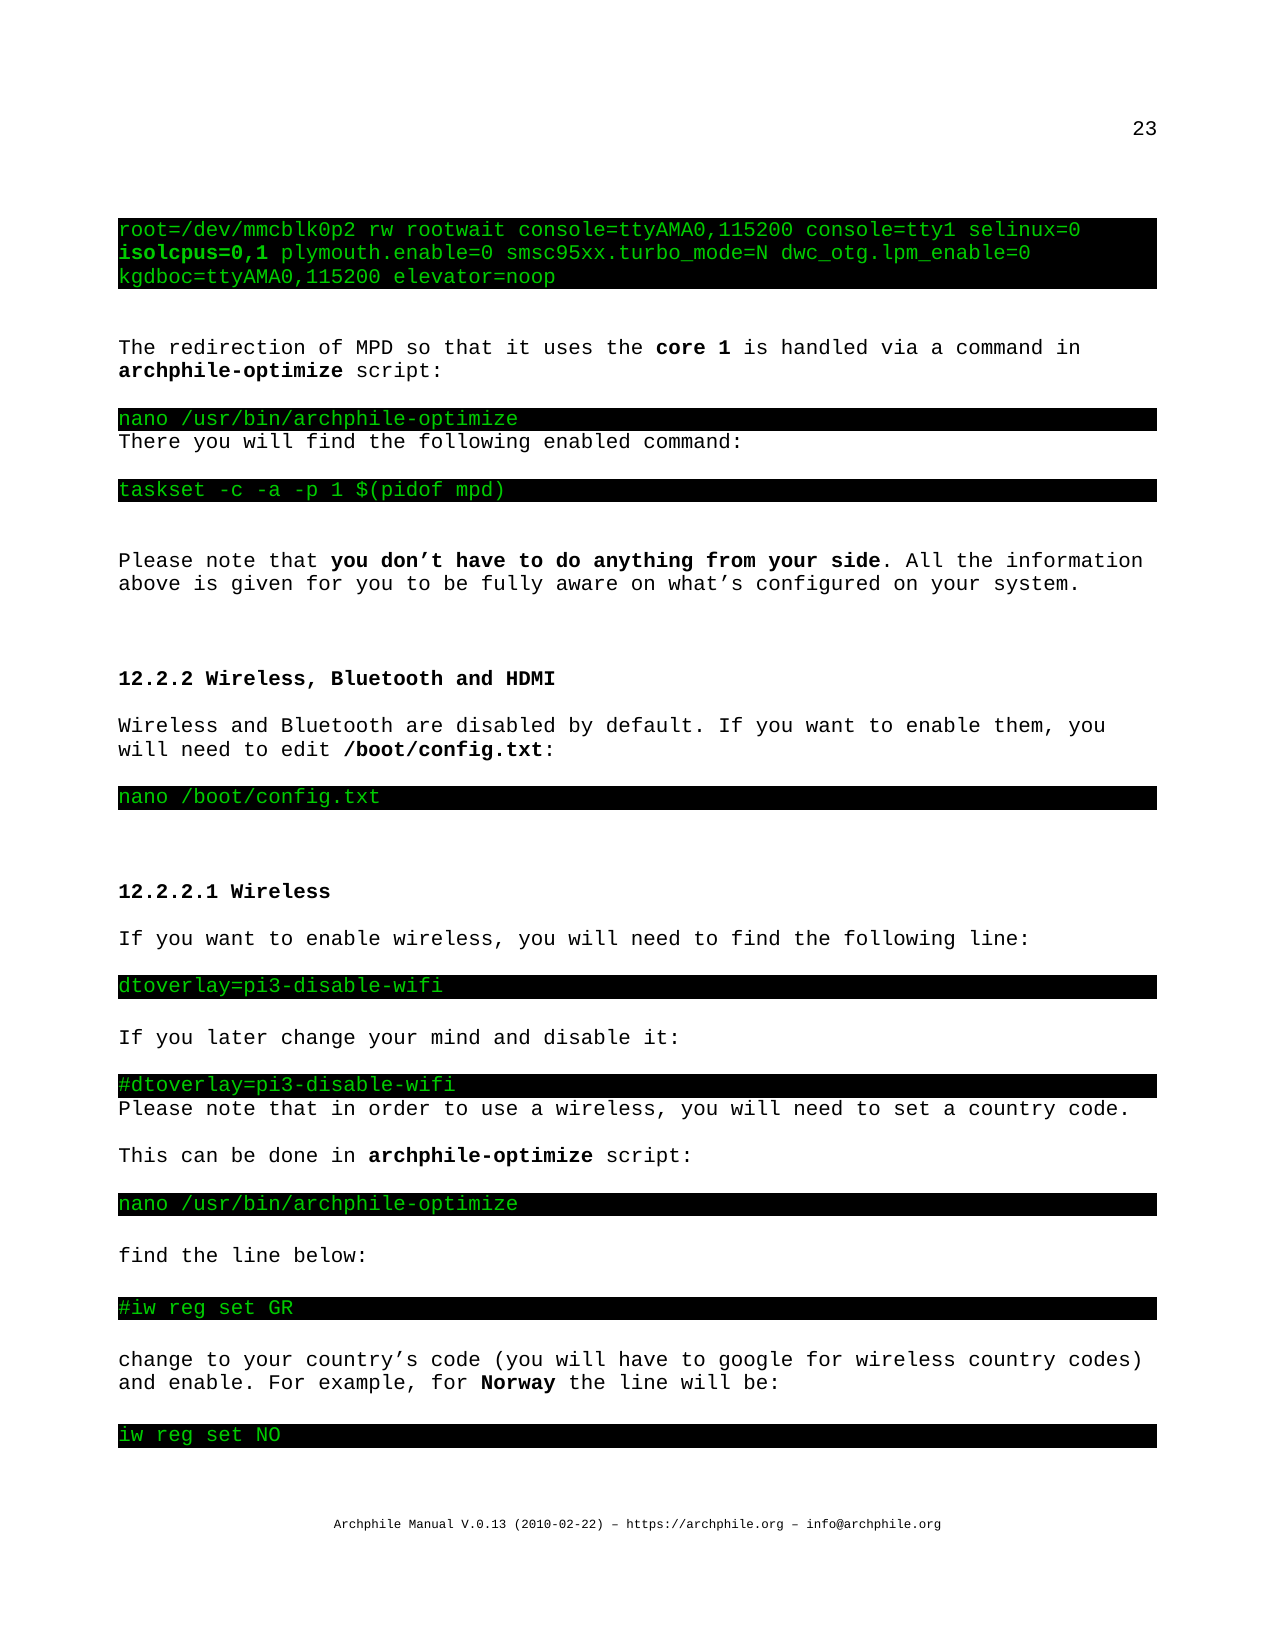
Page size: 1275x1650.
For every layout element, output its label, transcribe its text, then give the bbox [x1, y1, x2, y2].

text Please note that in order to use a wireless, you will need to set a country code. [118, 1098, 1157, 1122]
text iw reg set NO [118, 1424, 1157, 1448]
text #dtoverlay=pi3-disable-wifi [118, 1074, 1157, 1098]
text There you will find the following enabled command: [118, 431, 1157, 455]
text dtoverlay=pi3-disable-wifi [118, 975, 1157, 999]
text 12.2.2.1 Wireless [118, 881, 1157, 904]
text nano /boot/config.txt [118, 786, 1157, 810]
text If you want to enable wireless, you will need to find the following line: [118, 928, 1157, 952]
text nano /usr/bin/archphile-optimize [118, 408, 1157, 431]
text Please note that you don’t have to do anything from your side. All the information above is given for you to be fully aware on what’s configured on your system. [118, 549, 1157, 597]
text 12.2.2 Wireless, Bluetooth and HDMI [118, 668, 1157, 691]
text change to your country’s code (you will have to google for wireless country codes) and enable. For example, for Norway the line will be: [118, 1349, 1157, 1396]
text nano /usr/bin/archphile-optimize [118, 1193, 1157, 1216]
text The redirection of MPD so that it uses the core 1 is handled via a command in archphile-optimize script: [118, 337, 1157, 384]
text Wireless and Bluetooth are disabled by default. If you want to enable them, you will need to edit /boot/config.txt: [118, 715, 1157, 762]
text root=/dev/mmcblk0p2 rw rootwait console=ttyAMA0,115200 console=tty1 selinux=0 isolcpus=0,1 plymouth.enable=0 smsc95xx.turbo_mode=N dwc_otg.lpm_enable=0 kgdboc=ttyAMA0,115200 elevator=noop [118, 218, 1157, 289]
text find the line below: [118, 1245, 1157, 1268]
text If you later change your mind and disable it: [118, 1027, 1157, 1051]
text taskset -c -a -p 1 $(pidof mpd) [118, 479, 1157, 502]
text #iw reg set GR [118, 1297, 1157, 1320]
text This can be done in archphile-optimize script: [118, 1145, 1157, 1169]
